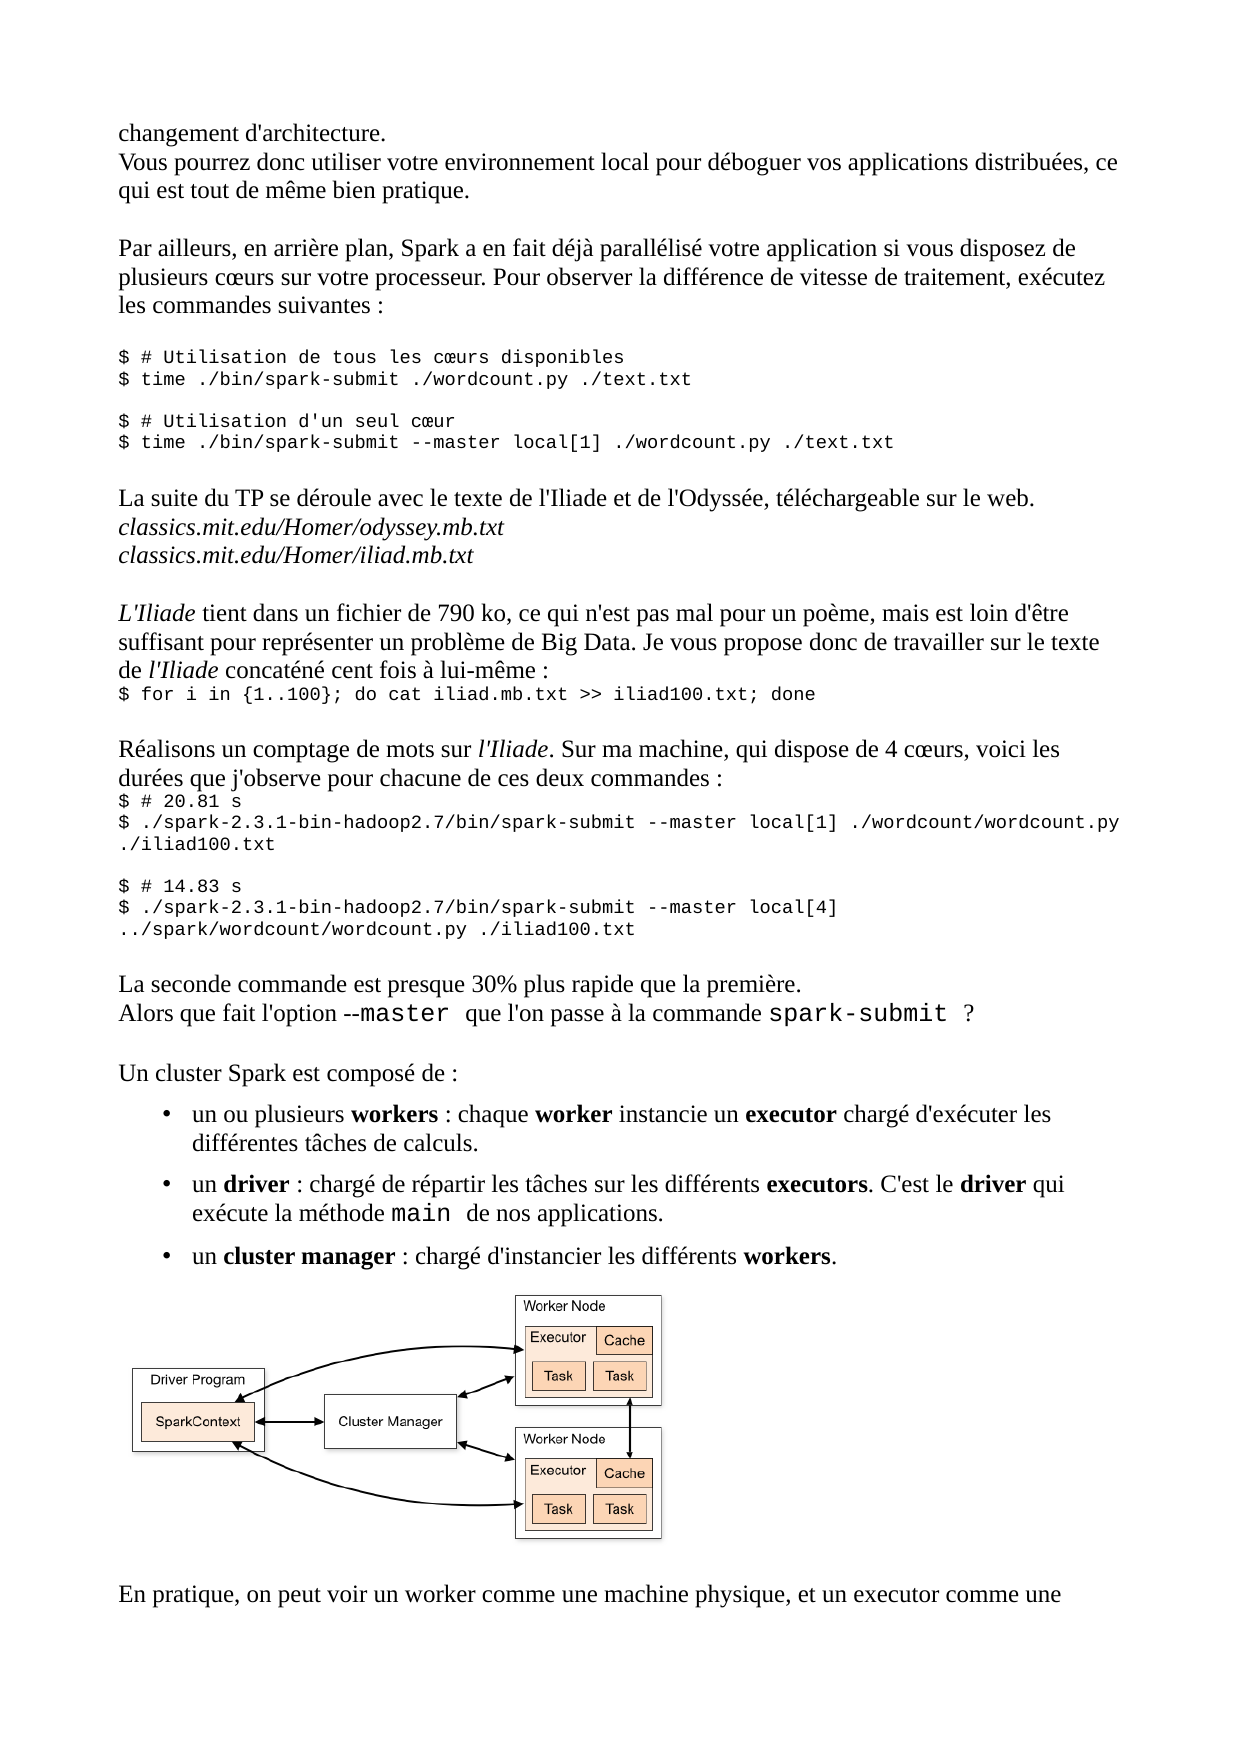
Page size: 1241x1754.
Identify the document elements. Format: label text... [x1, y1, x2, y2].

text $ time ./bin/spark-submit ./wordcount.py ./text.txt [118, 369, 1122, 391]
text $ # 20.81 s [118, 792, 1122, 813]
text Réalisons un comptage de mots sur l'Iliade. Sur ma machine, qui dispose de 4 cœurs, voici les durées que j'observe pour chacune de ces deux commandes : [118, 734, 1122, 792]
text $ ./spark-2.3.1-bin-hadoop2.7/bin/spark-submit --master local[1] ./wordcount/wordcount.py ./iliad100.txt [118, 813, 1122, 856]
text En pratique, on peut voir un worker comme une machine physique, et un executor comme une [118, 1579, 1122, 1608]
text Par ailleurs, en arrière plan, Spark a en fait déjà parallélisé votre application si vous disposez de plusieurs cœurs sur votre processeur. Pour observer la différence de vitesse de traitement, exécutez les commandes suivantes : [118, 233, 1122, 319]
text $ for i in {1..100}; do cat iliad.mb.txt >> iliad100.txt; done [118, 684, 1122, 706]
text L'Iliade tient dans un fichier de 790 ko, ce qui n'est pas mal pour un poème, mais est loin d'être suffisant pour représenter un problème de Big Data. Je vous propose donc de travailler sur le texte de l'Iliade concaténé cent fois à lui-même : [118, 598, 1122, 684]
list un ou plusieurs workers : chaque worker instancie un executor chargé d'exécuter les différentes tâches de calculs. [162, 1099, 1122, 1156]
text $ # Utilisation de tous les cœurs disponibles [118, 348, 1122, 369]
picture [118, 1282, 677, 1551]
list un driver : chargé de répartir les tâches sur les différents executors. C'est le driver qui exécute la méthode main de nos applications. [162, 1169, 1122, 1228]
text classics.mit.edu/Homer/odyssey.mb.txt [118, 512, 1122, 541]
text La seconde commande est presque 30% plus rapide que la première. [118, 969, 1122, 998]
text $ time ./bin/spark-submit --master local[1] ./wordcount.py ./text.txt [118, 433, 1122, 454]
text $ ./spark-2.3.1-bin-hadoop2.7/bin/spark-submit --master local[4] ../spark/wordcount/wordcount.py ./iliad100.txt [118, 898, 1122, 941]
text $ # 14.83 s [118, 877, 1122, 898]
text La suite du TP se déroule avec le texte de l'Iliade et de l'Odyssée, téléchargeable sur le web. [118, 483, 1122, 512]
text Vous pourrez donc utiliser votre environnement local pour déboguer vos applications distribuées, ce qui est tout de même bien pratique. [118, 147, 1122, 204]
text Un cluster Spark est composé de : [118, 1058, 1122, 1086]
text changement d'architecture. [118, 118, 1122, 147]
text classics.mit.edu/Homer/iliad.mb.txt [118, 541, 1122, 569]
text $ # Utilisation d'un seul cœur [118, 412, 1122, 433]
text Alors que fait l'option --master que l'on passe à la commande spark-submit ? [118, 998, 1122, 1029]
list un cluster manager : chargé d'instancier les différents workers. [162, 1241, 1122, 1270]
